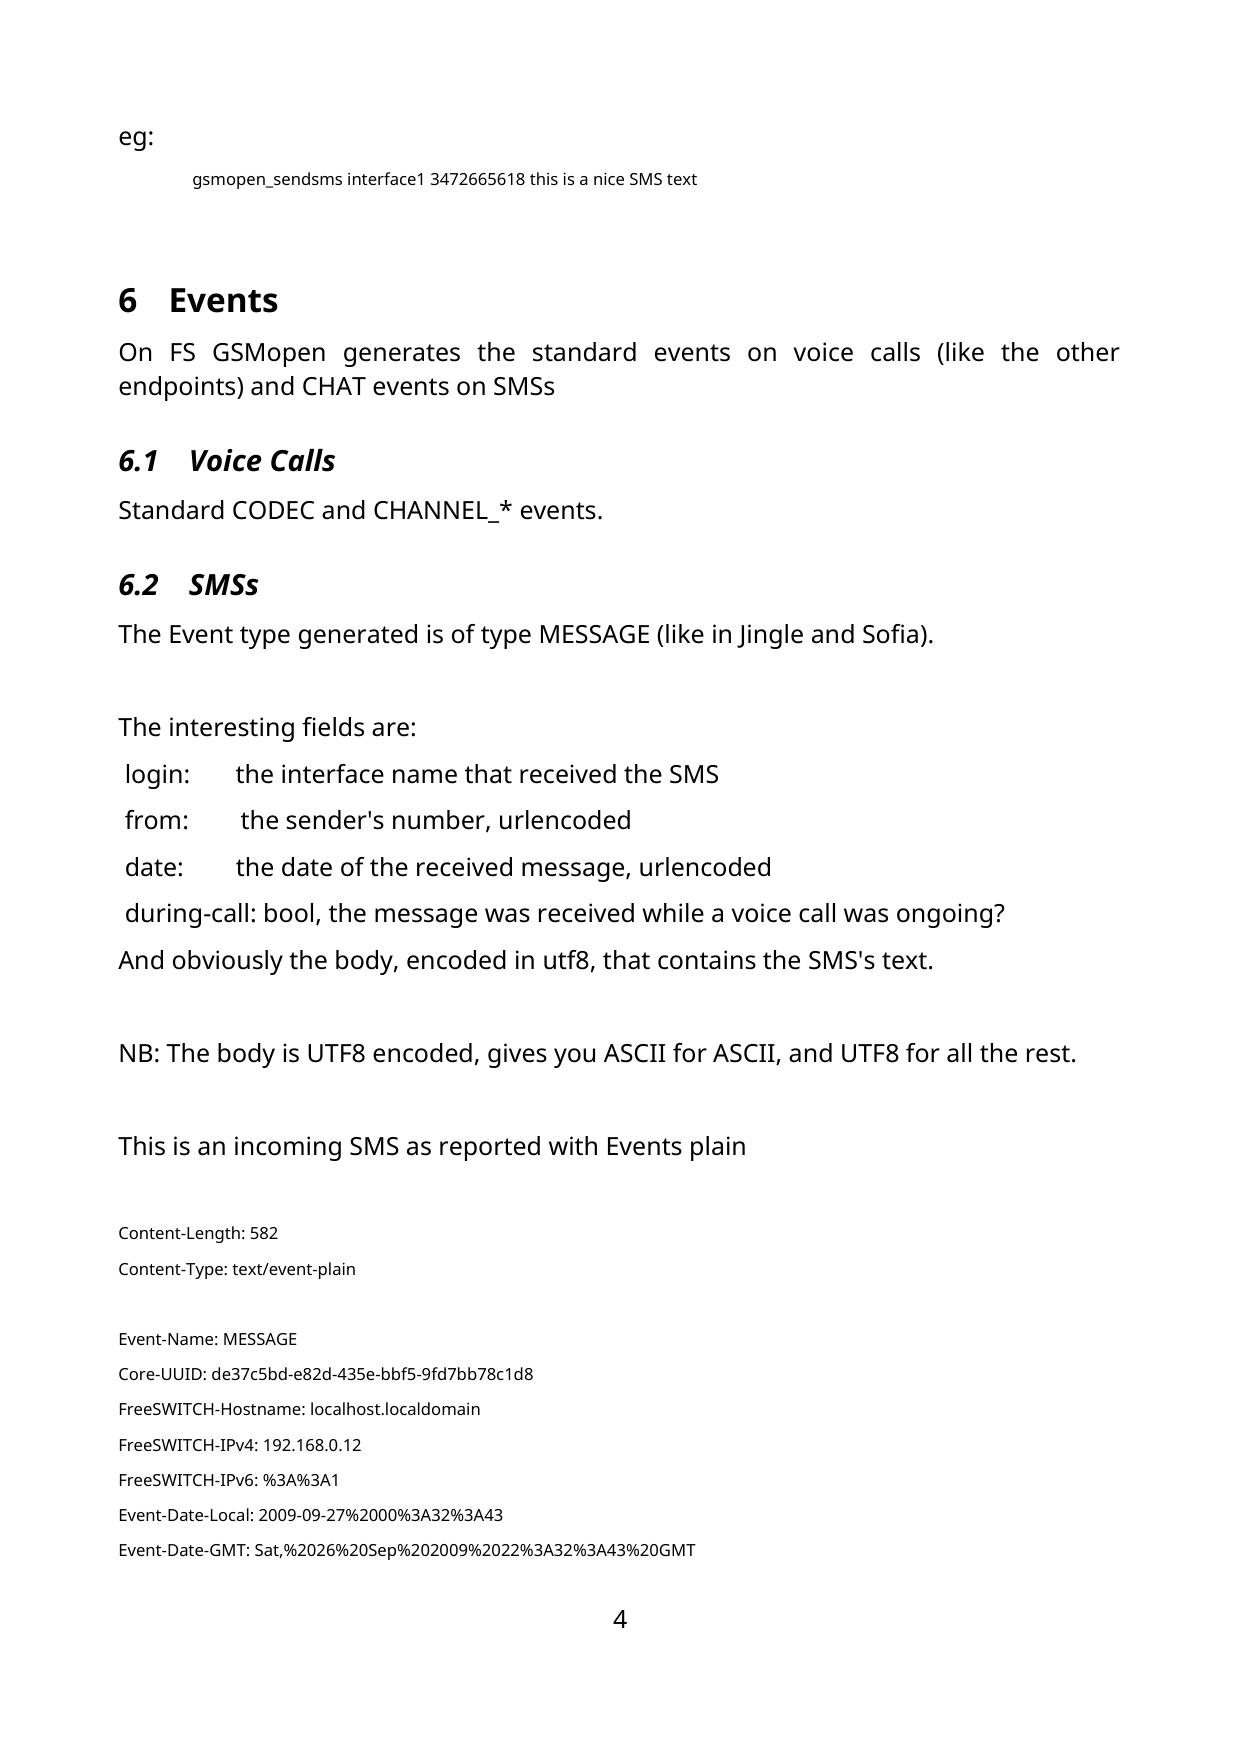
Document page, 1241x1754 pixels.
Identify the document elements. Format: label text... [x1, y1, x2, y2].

text Core-UUID: de37c5bd-e82d-435e-bbf5-9fd7bb78c1d8 [118, 1363, 1122, 1385]
text eg: [118, 118, 1122, 152]
text FreeSWITCH-Hostname: localhost.localdomain [118, 1398, 1122, 1421]
text On FS GSMopen generates the standard events on voice calls (like the other endpoints) and CHAT events on SMSs [118, 335, 1122, 403]
text The interesting fields are: [118, 710, 1122, 744]
subtitle Voice Calls [118, 441, 1122, 480]
text Content-Length: 582 [118, 1222, 1122, 1244]
text login: the interface name that received the SMS [118, 756, 1122, 790]
text NB: The body is UTF8 encoded, gives you ASCII for ASCII, and UTF8 for all the rest. [118, 1036, 1122, 1070]
text Event-Name: MESSAGE [118, 1327, 1122, 1350]
text The Event type generated is of type MESSAGE (like in Jingle and Sofia). [118, 617, 1122, 651]
text This is an incoming SMS as reported with Events plain [118, 1129, 1122, 1163]
text FreeSWITCH-IPv4: 192.168.0.12 [118, 1433, 1122, 1456]
subtitle SMSs [118, 564, 1122, 604]
text from: the sender's number, urlencoded [118, 803, 1122, 837]
text And obviously the body, encoded in utf8, that contains the SMS's text. [118, 942, 1122, 977]
text FreeSWITCH-IPv6: %3A%3A1 [118, 1468, 1122, 1491]
text Content-Type: text/event-plain [118, 1257, 1122, 1280]
subtitle Events [118, 277, 1122, 322]
text Event-Date-Local: 2009-09-27%2000%3A32%3A43 [118, 1503, 1122, 1526]
text Standard CODEC and CHANNEL_* events. [118, 493, 1122, 527]
text Event-Date-GMT: Sat,%2026%20Sep%202009%2022%3A32%3A43%20GMT [118, 1539, 1122, 1561]
text gsmopen_sendsms interface1 3472665618 this is a nice SMS text [118, 165, 1122, 193]
text date: the date of the received message, urlencoded [118, 849, 1122, 883]
text during-call: bool, the message was received while a voice call was ongoing? [118, 896, 1122, 930]
